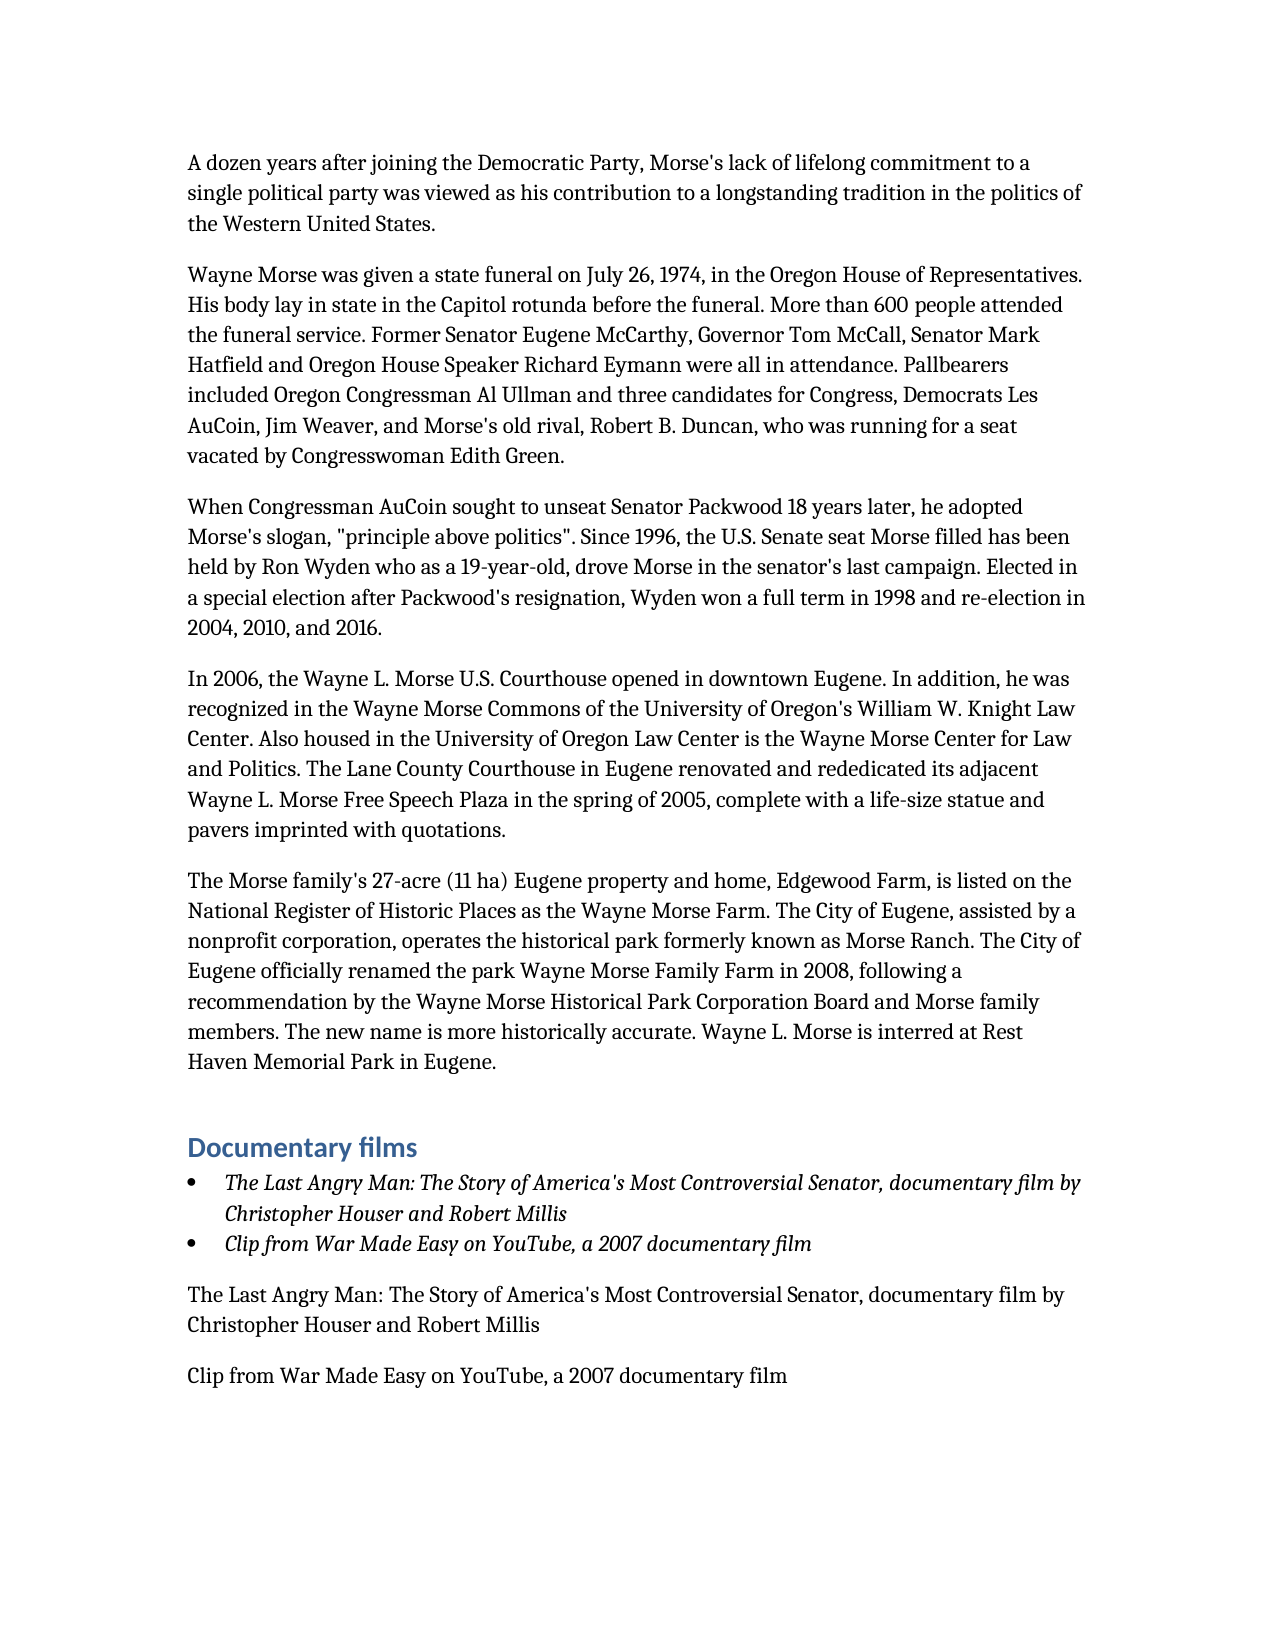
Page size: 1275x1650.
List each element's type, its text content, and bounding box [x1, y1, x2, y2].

text The Last Angry Man: The Story of America's Most Controversial Senator, documentary film by Christopher Houser and Robert Millis [187, 1282, 1087, 1338]
list The Last Angry Man: The Story of America's Most Controversial Senator, documentary film by Christopher Houser and Robert Millis [187, 1170, 1087, 1227]
text Wayne Morse was given a state funeral on July 26, 1974, in the Oregon House of Representatives. His body lay in state in the Capitol rotunda before the funeral. More than 600 people attended the funeral service. Former Senator Eugene McCarthy, Governor Tom McCall, Senator Mark Hatfield and Oregon House Speaker Richard Eymann were all in attendance. Pallbearers included Oregon Congressman Al Ullman and three candidates for Congress, Democrats Les AuCoin, Jim Weaver, and Morse's old rival, Robert B. Duncan, who was running for a seat vacated by Congresswoman Edith Green. [187, 261, 1087, 469]
text Clip from War Made Easy on YouTube, a 2007 documentary film [187, 1363, 1087, 1389]
text The Morse family's 27-acre (11 ha) Eugene property and home, Edgewood Farm, is listed on the National Register of Historic Places as the Wayne Morse Farm. The City of Eugene, assisted by a nonprofit corporation, operates the historical park formerly known as Morse Ranch. The City of Eugene officially renamed the park Wayne Morse Family Farm in 2008, following a recommendation by the Wayne Morse Historical Park Corporation Board and Morse family members. The new name is more historically accurate. Wayne L. Morse is interred at Rest Haven Memorial Park in Eugene. [187, 868, 1087, 1075]
list Clip from War Made Easy on YouTube, a 2007 documentary film [187, 1231, 1087, 1257]
text In 2006, the Wayne L. Morse U.S. Courthouse opened in downtown Eugene. In addition, he was recognized in the Wayne Morse Commons of the University of Oregon's William W. Knight Law Center. Also housed in the University of Oregon Law Center is the Wayne Morse Center for Law and Politics. The Lane County Courthouse in Eugene renovated and rededicated its adjacent Wayne L. Morse Free Speech Plaza in the spring of 2005, complete with a life-size statue and pavers imprinted with quotations. [187, 666, 1087, 843]
text When Congressman AuCoin sought to unseat Senator Packwood 18 years later, he adopted Morse's slogan, "principle above politics". Since 1996, the U.S. Senate seat Morse filled has been held by Ron Wyden who as a 19-year-old, drove Morse in the senator's last campaign. Elected in a special election after Packwood's resignation, Wyden won a full term in 1998 and re-election in 2004, 2010, and 2016. [187, 494, 1087, 641]
subtitle Documentary films [187, 1129, 1087, 1165]
text A dozen years after joining the Democratic Party, Morse's lack of lifelong commitment to a single political party was viewed as his contribution to a longstanding tradition in the politics of the Western United States. [187, 150, 1087, 237]
